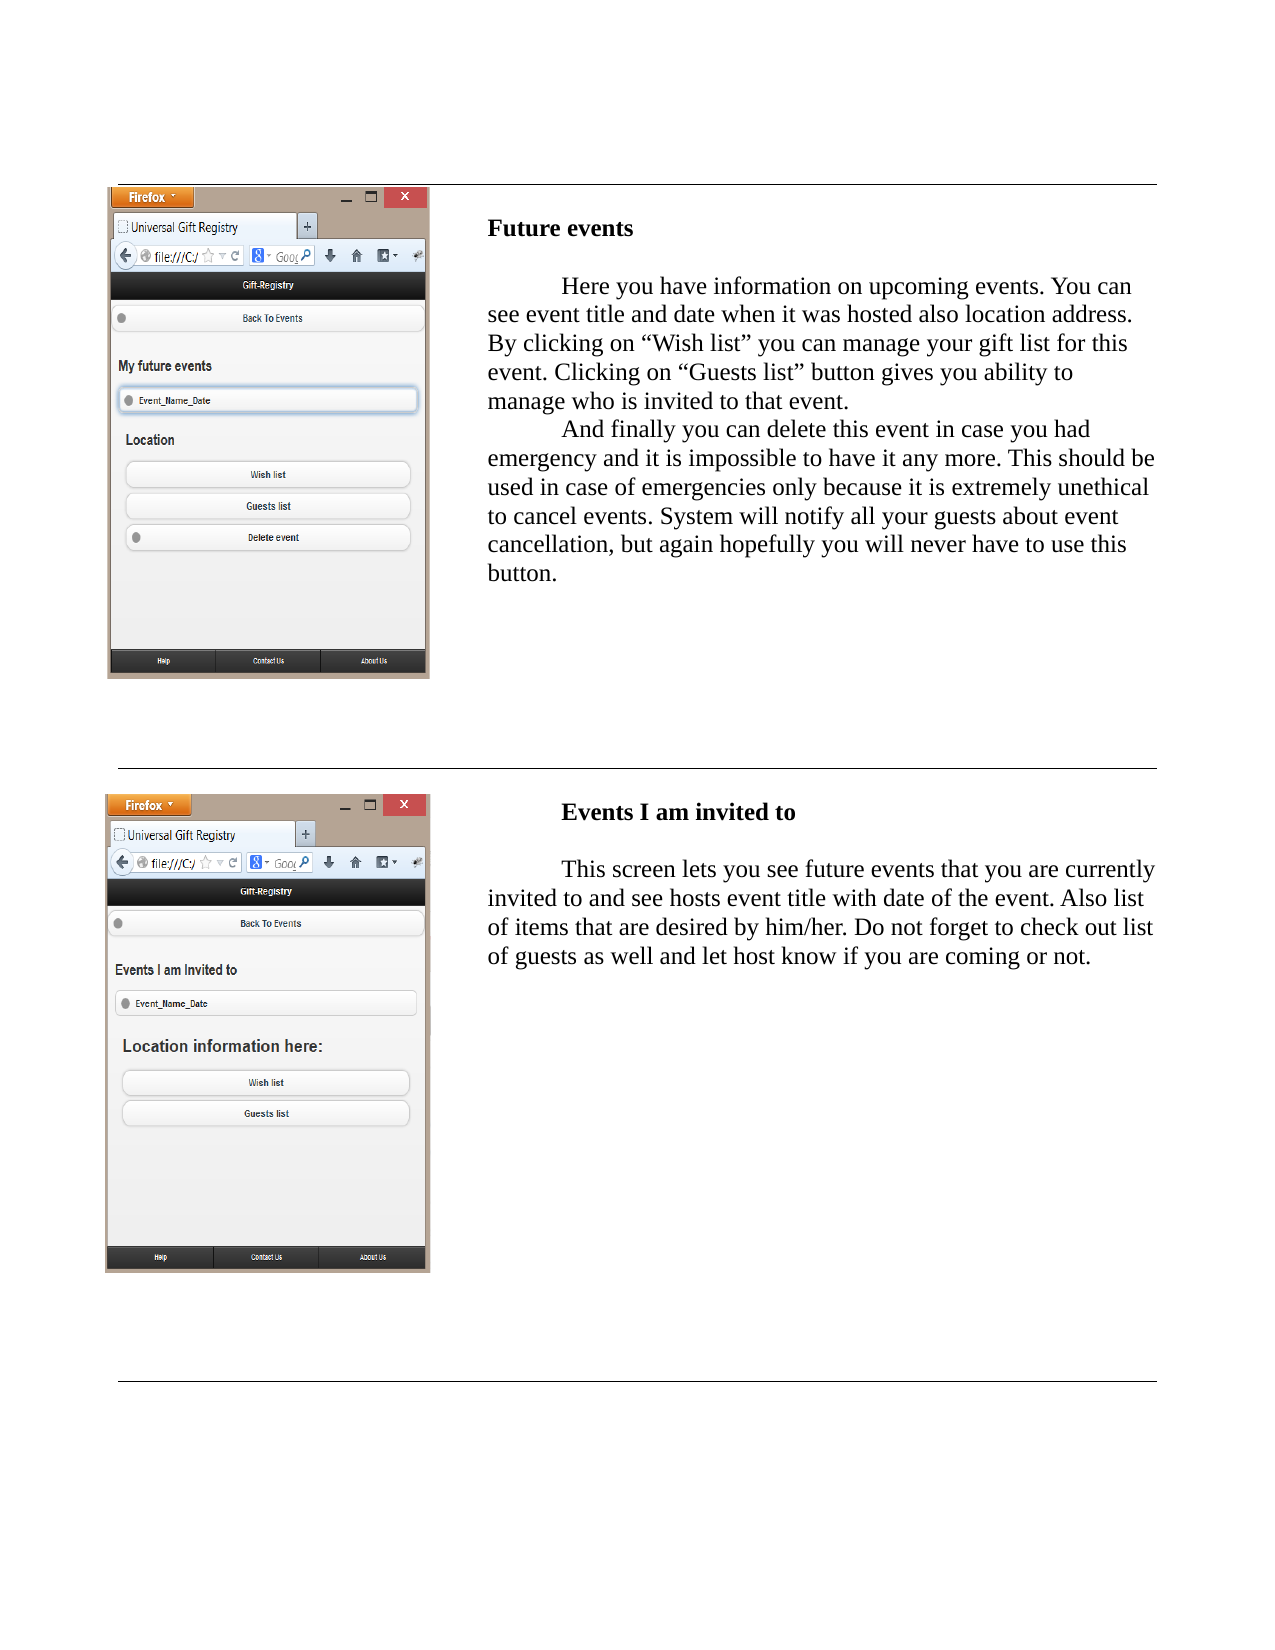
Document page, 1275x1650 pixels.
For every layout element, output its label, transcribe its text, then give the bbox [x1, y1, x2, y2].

text And finally you can delete this event in case you had emergency and it is impossible to have it any more. This should be used in case of emergencies only because it is extremely unethical to cancel events. System will notify all your guests about event cancellation, but again hopefully you will never have to use this button. [430, 414, 1157, 587]
text Future events [430, 213, 1157, 242]
text Here you have information on upcoming events. You can see event title and date when it was hosted also location address. By clicking on “Wish list” you can manage your gift list for this event. Clicking on “Guests list” button gives you ability to manage who is invited to that event. [430, 271, 1157, 414]
text This screen lets you see future events that you are currently invited to and see hosts event title with date of the event. Also list of items that are desired by him/her. Do not forget to check out list of guests as well and let host know if you are coming or not. [431, 854, 1157, 969]
text Events I am invited to [431, 797, 1157, 826]
